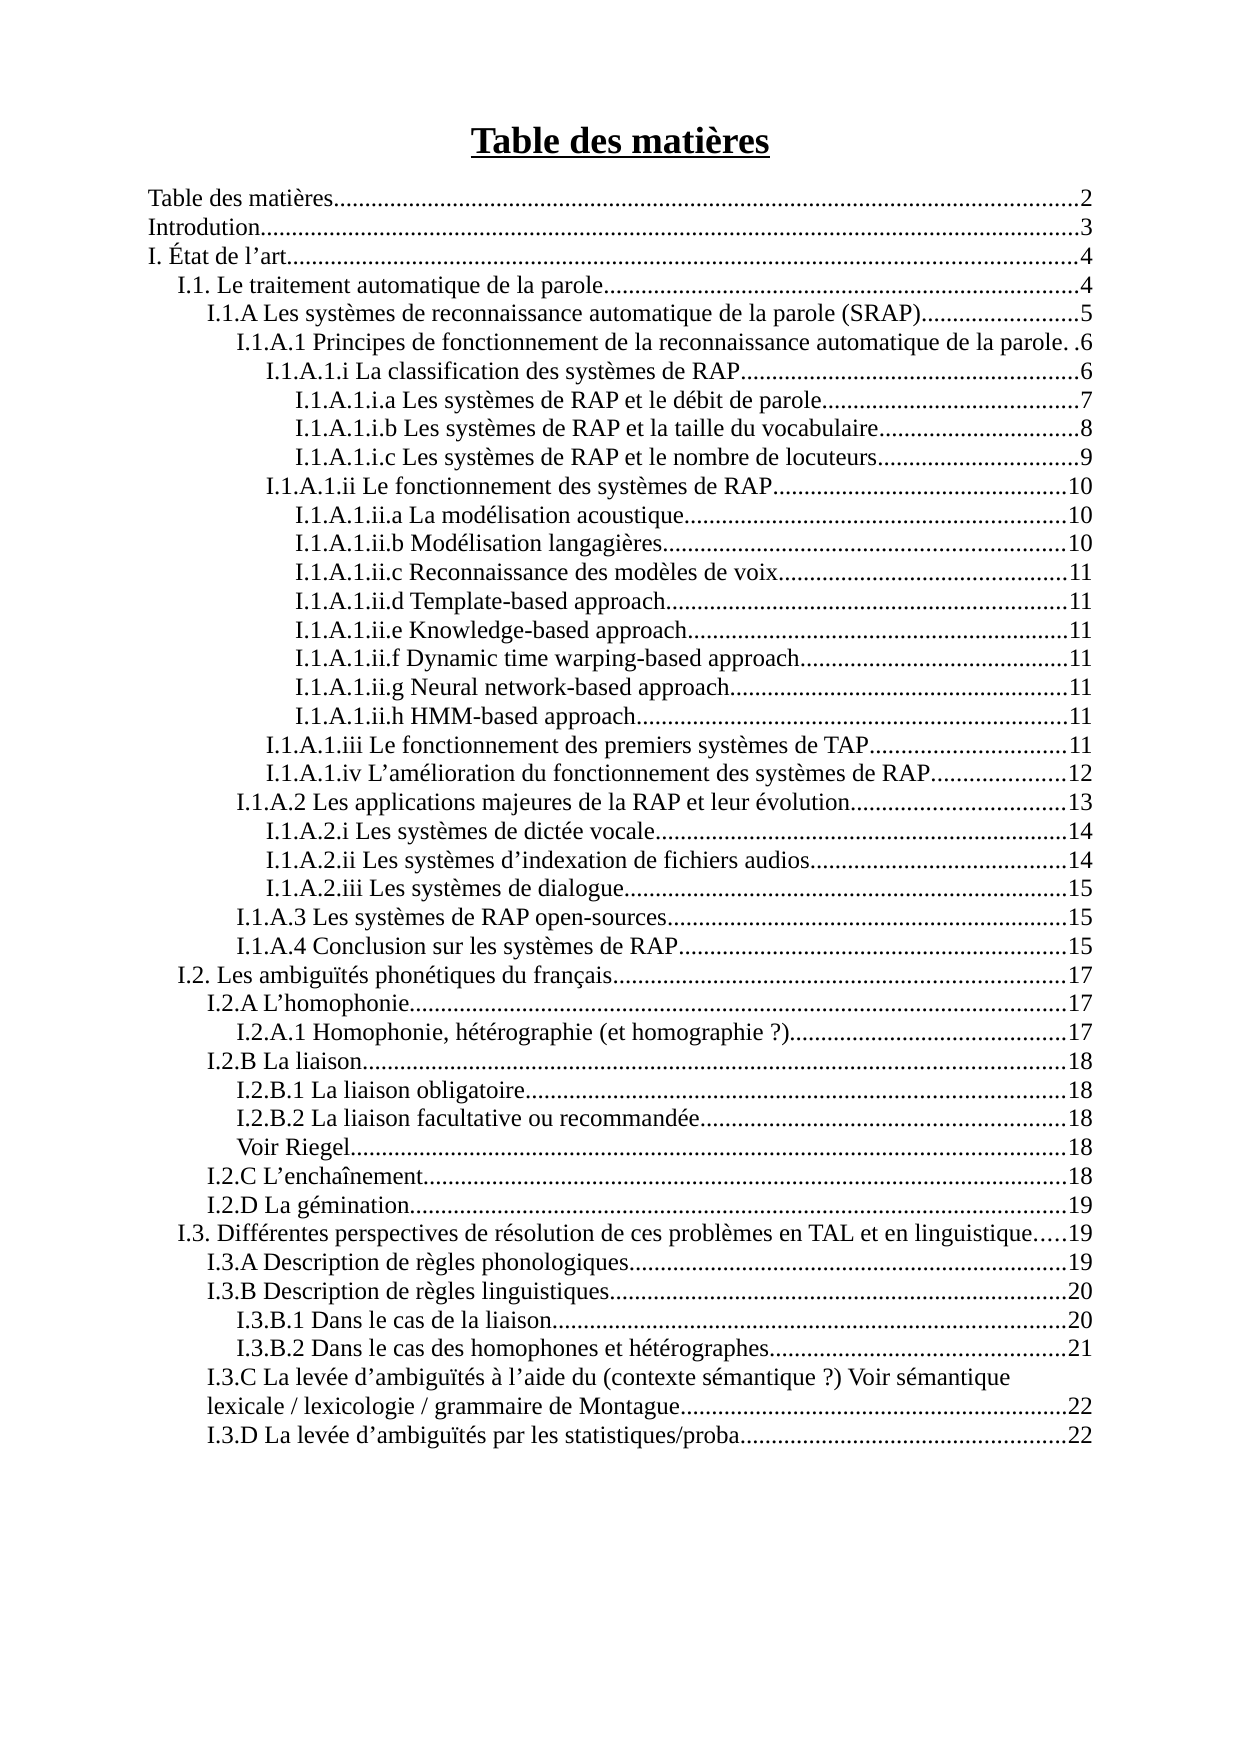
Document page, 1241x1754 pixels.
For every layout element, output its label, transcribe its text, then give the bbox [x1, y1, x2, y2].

text I.1.A.4 Conclusion sur les systèmes de RAP 15 [236, 931, 1093, 960]
text I.3. Différentes perspectives de résolution de ces problèmes en TAL et en linguistique 19 [177, 1218, 1093, 1247]
text I.1.A.1.ii.e Knowledge-based approach 11 [295, 615, 1093, 643]
text I.2.D La gémination 19 [207, 1190, 1093, 1218]
text I.2. Les ambiguïtés phonétiques du français 17 [177, 960, 1093, 988]
text Voir Riegel 18 [236, 1132, 1093, 1161]
text I.2.A.1 Homophonie, hétérographie (et homographie ?) 17 [236, 1017, 1093, 1046]
text I.1.A.3 Les systèmes de RAP open-sources 15 [236, 902, 1093, 931]
text I.2.A L’homophonie 17 [207, 988, 1093, 1017]
text I.3.B.2 Dans le cas des homophones et hétérographes 21 [236, 1333, 1093, 1362]
text I.1.A.1.iv L’amélioration du fonctionnement des systèmes de RAP 12 [266, 758, 1093, 787]
text Table des matières 2 [148, 183, 1093, 212]
text I.1.A.1.ii.h HMM-based approach 11 [295, 701, 1093, 730]
text I.2.B La liaison 18 [207, 1046, 1093, 1075]
text I. État de l’art 4 [148, 241, 1093, 270]
text I.1.A Les systèmes de reconnaissance automatique de la parole (SRAP) 5 [207, 298, 1093, 327]
subtitle Table des matières [148, 118, 1093, 162]
text I.1.A.1.i La classification des systèmes de RAP 6 [266, 356, 1093, 385]
text I.2.C L’enchaînement 18 [207, 1161, 1093, 1190]
text I.1.A.1.ii.b Modélisation langagières 10 [295, 528, 1093, 557]
text I.1.A.1.ii.a La modélisation acoustique 10 [295, 500, 1093, 528]
text I.1.A.1.iii Le fonctionnement des premiers systèmes de TAP 11 [266, 730, 1093, 758]
text I.3.B Description de règles linguistiques 20 [207, 1276, 1093, 1305]
text I.1.A.1.ii.f Dynamic time warping-based approach 11 [295, 643, 1093, 672]
text I.3.A Description de règles phonologiques 19 [207, 1247, 1093, 1276]
text I.1.A.1.i.c Les systèmes de RAP et le nombre de locuteurs 9 [295, 442, 1093, 471]
text I.3.C La levée d’ambiguïtés à l’aide du (contexte sémantique ?) Voir sémantique lexicale / lexicologie / grammaire de Montague 22 [207, 1362, 1093, 1420]
text I.1.A.1.ii.g Neural network-based approach 11 [295, 672, 1093, 701]
text I.3.B.1 Dans le cas de la liaison 20 [236, 1305, 1093, 1333]
text I.1.A.1.ii.c Reconnaissance des modèles de voix 11 [295, 557, 1093, 586]
text I.1. Le traitement automatique de la parole 4 [177, 270, 1093, 298]
text I.1.A.1.ii Le fonctionnement des systèmes de RAP 10 [266, 471, 1093, 500]
text I.1.A.1 Principes de fonctionnement de la reconnaissance automatique de la parole 6 [236, 327, 1093, 356]
text I.1.A.2.ii Les systèmes d’indexation de fichiers audios 14 [266, 845, 1093, 873]
text I.1.A.1.ii.d Template-based approach 11 [295, 586, 1093, 615]
text I.1.A.2 Les applications majeures de la RAP et leur évolution 13 [236, 787, 1093, 816]
text I.2.B.2 La liaison facultative ou recommandée 18 [236, 1103, 1093, 1132]
text I.1.A.2.i Les systèmes de dictée vocale 14 [266, 816, 1093, 845]
text I.1.A.1.i.b Les systèmes de RAP et la taille du vocabulaire 8 [295, 413, 1093, 442]
text I.1.A.1.i.a Les systèmes de RAP et le débit de parole 7 [295, 385, 1093, 413]
text I.3.D La levée d’ambiguïtés par les statistiques/proba 22 [207, 1420, 1093, 1448]
text I.2.B.1 La liaison obligatoire 18 [236, 1075, 1093, 1103]
text I.1.A.2.iii Les systèmes de dialogue 15 [266, 873, 1093, 902]
text Introdution 3 [148, 212, 1093, 241]
